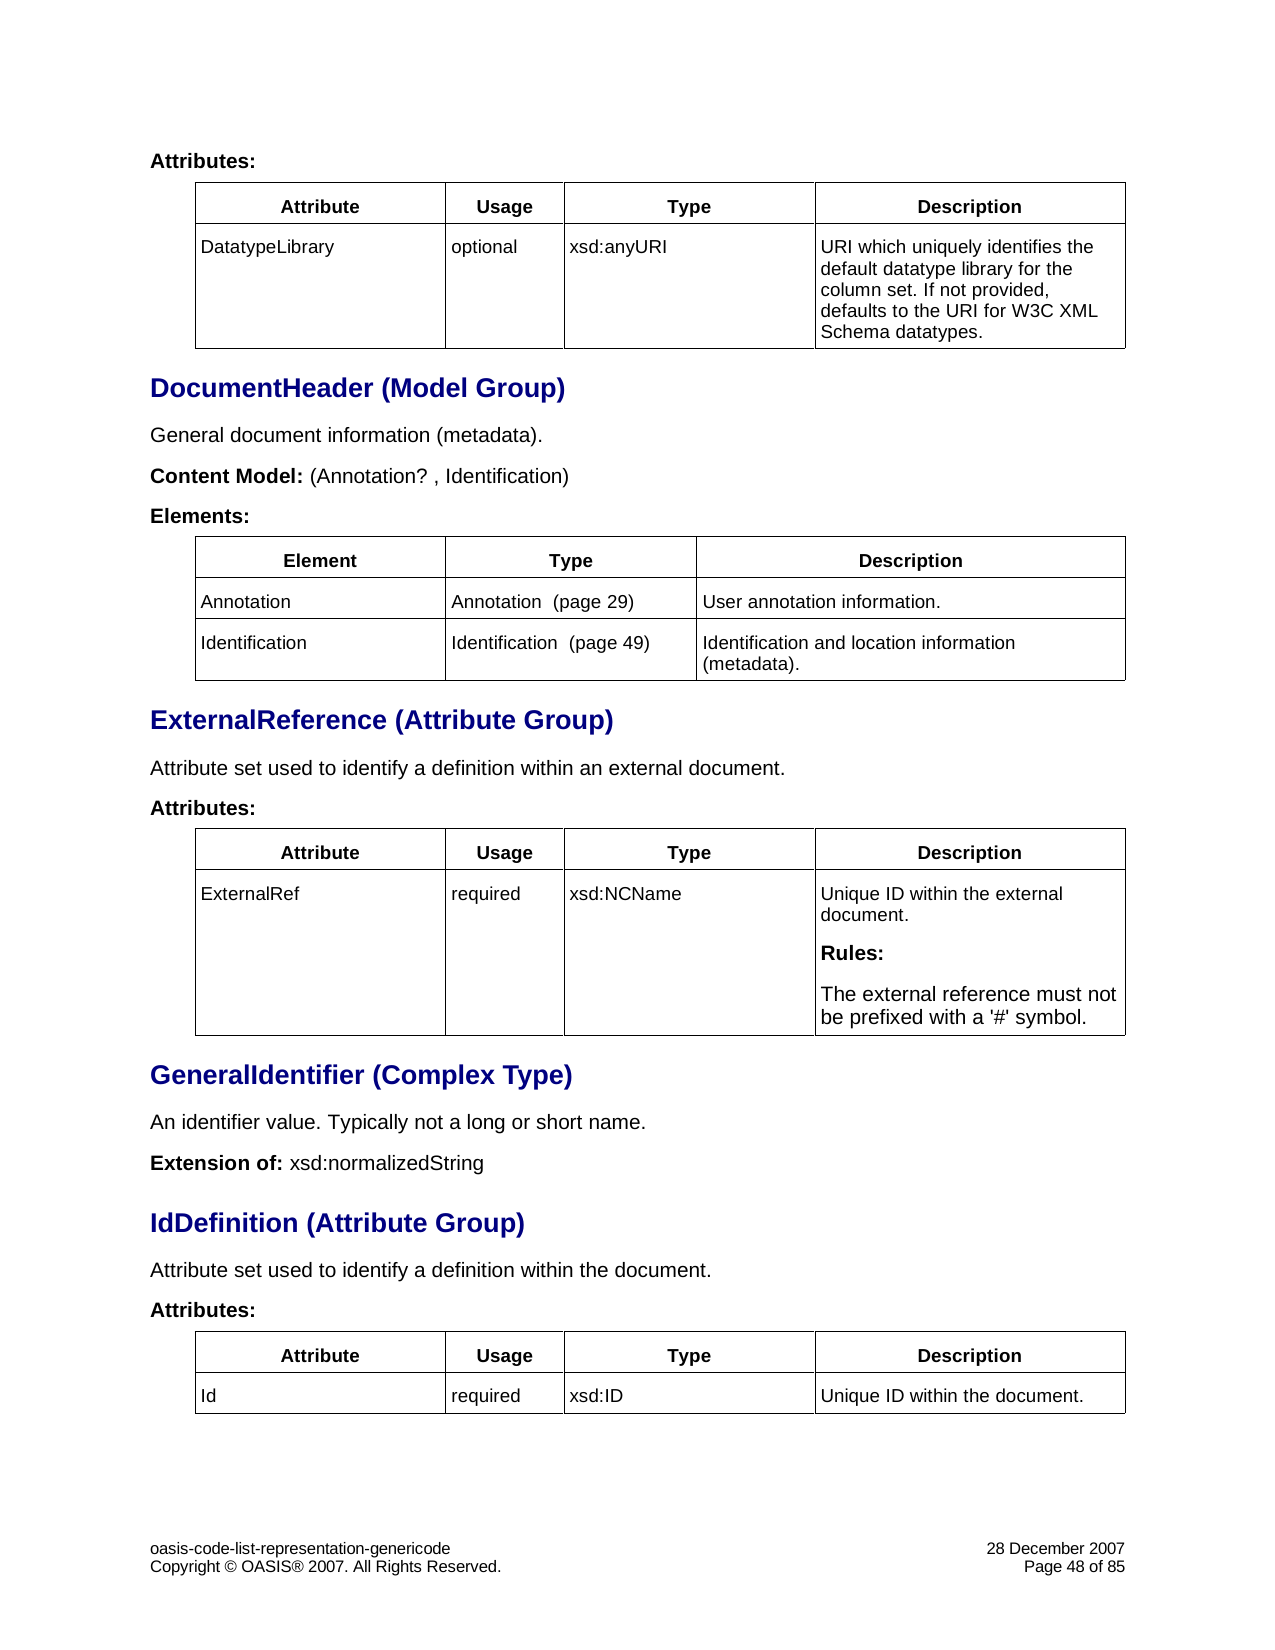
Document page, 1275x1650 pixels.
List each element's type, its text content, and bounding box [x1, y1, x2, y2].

table_header Description [816, 829, 1125, 869]
table_cell Identification [196, 619, 445, 680]
table_cell Identification (page 49) [446, 619, 696, 680]
table_header Usage [446, 829, 563, 869]
table_cell optional [446, 224, 563, 348]
table_cell DatatypeLibrary [196, 224, 445, 348]
table_header Attribute [196, 1332, 445, 1372]
table_header Usage [446, 183, 563, 223]
table_cell xsd:anyURI [565, 224, 814, 348]
table_header Description [816, 183, 1125, 223]
table_cell User annotation information. [697, 578, 1125, 618]
table_cell Unique ID within the document. [816, 1373, 1125, 1413]
table_header Type [565, 1332, 814, 1372]
table_cell Annotation (page 29) [446, 578, 696, 618]
table_header Attribute [196, 829, 445, 869]
table_header Attribute [196, 183, 445, 223]
table_cell Annotation [196, 578, 445, 618]
text Extension of: xsd:normalizedString [150, 1151, 1125, 1174]
table_cell xsd:ID [565, 1373, 814, 1413]
subtitle ExternalReference (Attribute Group) [150, 705, 1125, 735]
table_header Description [697, 537, 1125, 577]
text Attribute set used to identify a definition within an external document. [150, 756, 1125, 779]
text General document information (metadata). [150, 424, 1125, 447]
table_header Type [565, 829, 814, 869]
title Attributes: [150, 150, 1125, 173]
table_cell required [446, 870, 563, 1035]
table_header Element [196, 537, 445, 577]
title Attributes: [150, 796, 1125, 820]
title Attributes: [150, 1299, 1125, 1322]
table_cell required [446, 1373, 563, 1413]
title Elements: [150, 504, 1125, 528]
table_cell ExternalRef [196, 870, 445, 1035]
table_header Description [816, 1332, 1125, 1372]
table_cell Id [196, 1373, 445, 1413]
text Attribute set used to identify a definition within the document. [150, 1259, 1125, 1282]
table_header Usage [446, 1332, 563, 1372]
table_cell Unique ID within the external document. Rules: The external reference must not be prefixed with a '#' symbol. [816, 870, 1125, 1035]
subtitle IdDefinition (Attribute Group) [150, 1208, 1125, 1238]
table_cell URI which uniquely identifies the default datatype library for the column set. If not provided, defaults to the URI for W3C XML Schema datatypes. [816, 224, 1125, 348]
table_cell Identification and location information (metadata). [697, 619, 1125, 680]
text Content Model: (Annotation? , Identification) [150, 464, 1125, 488]
table_cell xsd:NCName [565, 870, 814, 1035]
text An identifier value. Typically not a long or short name. [150, 1111, 1125, 1134]
table_header Type [565, 183, 814, 223]
table_header Type [446, 537, 696, 577]
subtitle DocumentHeader (Model Group) [150, 373, 1125, 403]
subtitle GeneralIdentifier (Complex Type) [150, 1060, 1125, 1090]
